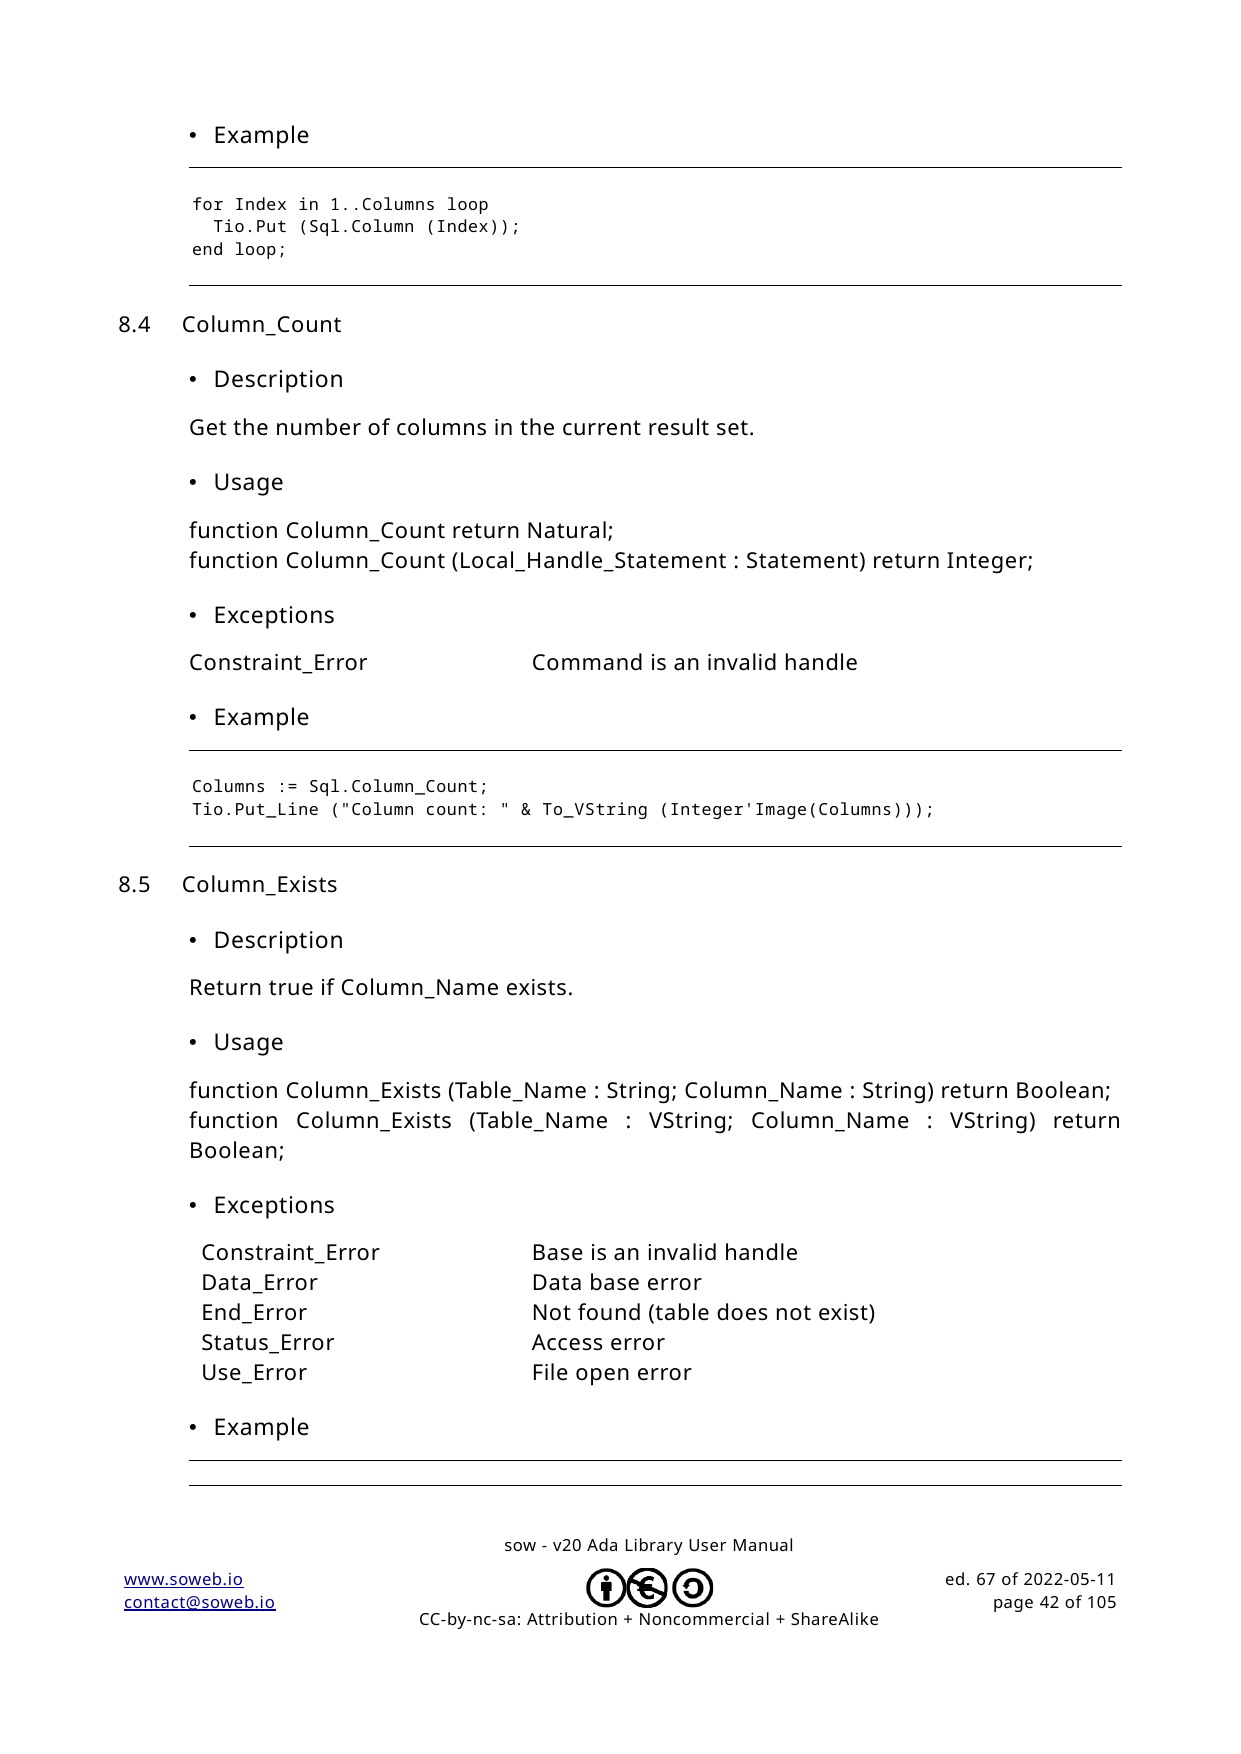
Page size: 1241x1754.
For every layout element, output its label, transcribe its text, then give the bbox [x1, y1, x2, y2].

text function Column_Count (Local_Handle_Statement : Statement) return Integer; [189, 544, 1122, 574]
subtitle Usage [189, 1026, 1122, 1057]
list Tio.Put_Line ("Column count: " & To_VString (Integer'Image(Columns))); [189, 795, 1122, 846]
subtitle Example [189, 118, 1122, 149]
subtitle Description [189, 923, 1122, 954]
text function Column_Exists (Table_Name : String; Column_Name : String) return Boolean; [189, 1074, 1122, 1104]
subtitle Exceptions [189, 598, 1122, 629]
text function Column_Count return Natural; [189, 514, 1122, 544]
picture [585, 1568, 668, 1608]
subtitle Exceptions [189, 1188, 1122, 1219]
text Status_Error Access error [189, 1327, 1122, 1357]
list for Index in 1..Columns loop [189, 168, 1122, 212]
text Data_Error Data base error [189, 1267, 1122, 1297]
picture [672, 1568, 714, 1608]
list Tio.Put (Sql.Column (Index)); [189, 212, 1122, 234]
subtitle Description [189, 363, 1122, 394]
subtitle Example [189, 701, 1122, 732]
text function Column_Exists (Table_Name : VString; Column_Name : VString) return Boolean; [189, 1104, 1122, 1164]
subtitle Example [189, 1411, 1122, 1442]
text Use_Error File open error [189, 1357, 1122, 1387]
text Constraint_Error Base is an invalid handle [189, 1237, 1122, 1267]
subtitle Column_Count [118, 309, 1122, 339]
text Constraint_Error Command is an invalid handle [189, 647, 1122, 677]
text Get the number of columns in the current result set. [189, 412, 1122, 442]
text End_Error Not found (table does not exist) [189, 1297, 1122, 1327]
subtitle Usage [189, 466, 1122, 497]
list end loop; [189, 234, 1122, 285]
list Columns := Sql.Column_Count; [189, 751, 1122, 795]
subtitle Column_Exists [118, 869, 1122, 899]
text Return true if Column_Name exists. [189, 972, 1122, 1002]
